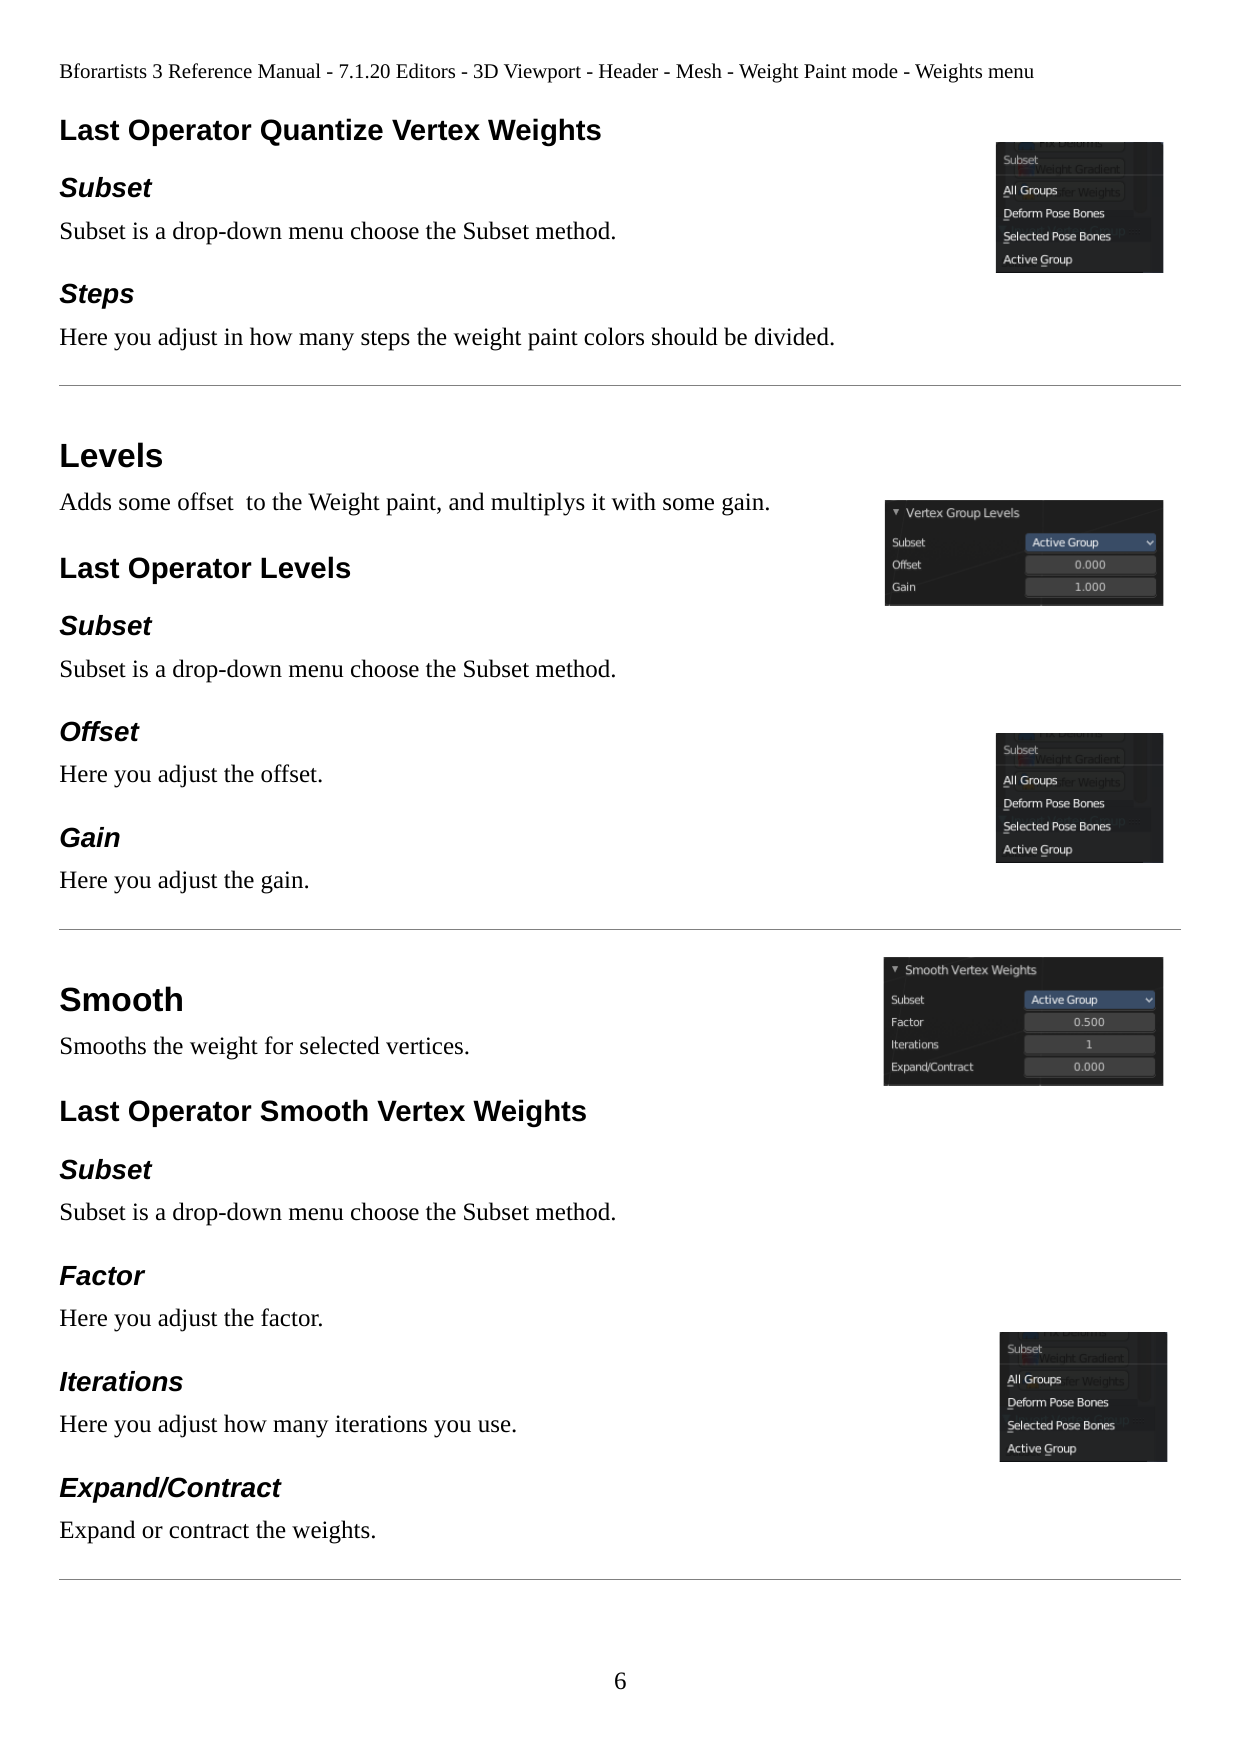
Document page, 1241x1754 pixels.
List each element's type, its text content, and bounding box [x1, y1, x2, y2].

text Subset is a drop-down menu choose the Subset method. [59, 216, 995, 244]
subtitle Subset [59, 1153, 1181, 1185]
subtitle Subset [59, 171, 995, 203]
picture [999, 1332, 1168, 1462]
subtitle [1164, 171, 1181, 203]
subtitle Offset [59, 715, 1181, 747]
subtitle [1164, 979, 1181, 1018]
subtitle [1164, 551, 1181, 584]
subtitle Iterations [59, 1365, 999, 1397]
subtitle Smooth [59, 979, 883, 1018]
picture [995, 733, 1164, 863]
subtitle Gain [59, 821, 995, 853]
picture [883, 957, 1164, 1086]
subtitle Levels [59, 436, 1181, 474]
text Subset is a drop-down menu choose the Subset method. [59, 654, 1181, 682]
subtitle Last Operator Quantize Vertex Weights [59, 113, 1181, 146]
text Subset is a drop-down menu choose the Subset method. [59, 1197, 1181, 1226]
text Here you adjust the gain. [59, 866, 1181, 894]
text Here you adjust the offset. [59, 759, 995, 788]
subtitle Expand/Contract [59, 1471, 1181, 1503]
picture [995, 142, 1164, 273]
subtitle Last Operator Smooth Vertex Weights [59, 1094, 1181, 1128]
text Here you adjust in how many steps the weight paint colors should be divided. [59, 322, 1181, 350]
text Here you adjust the factor. [59, 1303, 1181, 1332]
subtitle Steps [59, 277, 1181, 309]
subtitle [1164, 821, 1181, 853]
text Smooths the weight for selected vertices. [59, 1031, 883, 1059]
subtitle [1168, 1365, 1181, 1397]
subtitle Subset [59, 609, 1181, 641]
picture [884, 500, 1164, 606]
text Here you adjust how many iterations you use. [59, 1409, 999, 1438]
text Adds some offset to the Weight paint, and multiplys it with some gain. [59, 487, 1181, 516]
subtitle Last Operator Levels [59, 551, 884, 584]
text Expand or contract the weights. [59, 1515, 1181, 1544]
subtitle Factor [59, 1259, 1181, 1291]
